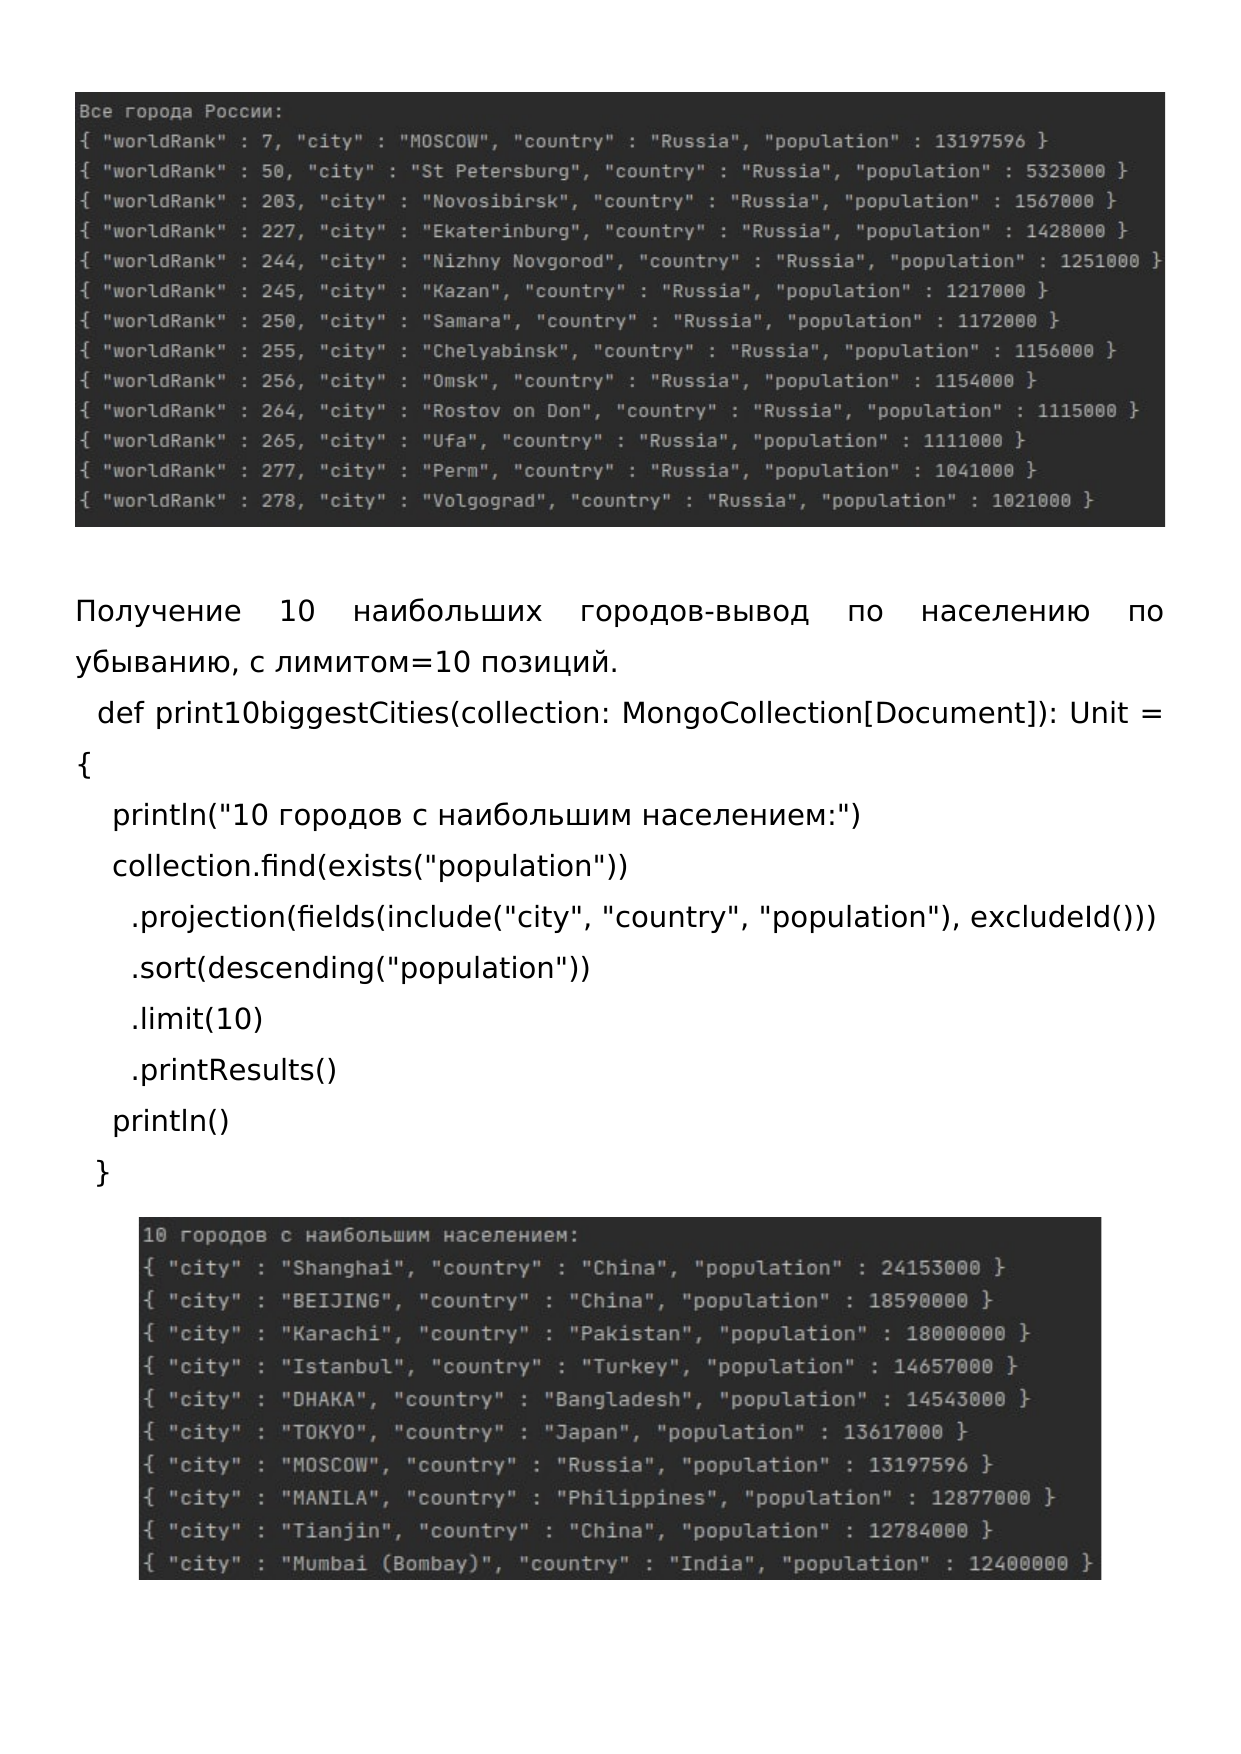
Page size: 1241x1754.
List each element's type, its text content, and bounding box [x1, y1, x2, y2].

text Получение 10 наибольших городов-вывод по населению по убыванию, с лимитом=10 позиций. [75, 595, 1165, 679]
text def print10biggestCities(collection: MongoCollection[Document]): Unit = { [75, 697, 1165, 781]
text } [75, 1155, 1165, 1189]
text .sort(descending("population")) [75, 951, 1165, 985]
text collection.find(exists("population")) [75, 849, 1165, 883]
text .limit(10) [75, 1002, 1165, 1036]
text .printResults() [75, 1053, 1165, 1087]
picture [75, 92, 1166, 527]
picture [138, 1217, 1102, 1580]
text .projection(fields(include("city", "country", "population"), excludeId())) [75, 900, 1165, 934]
text println("10 городов с наибольшим населением:") [75, 798, 1165, 832]
text println() [75, 1104, 1165, 1138]
